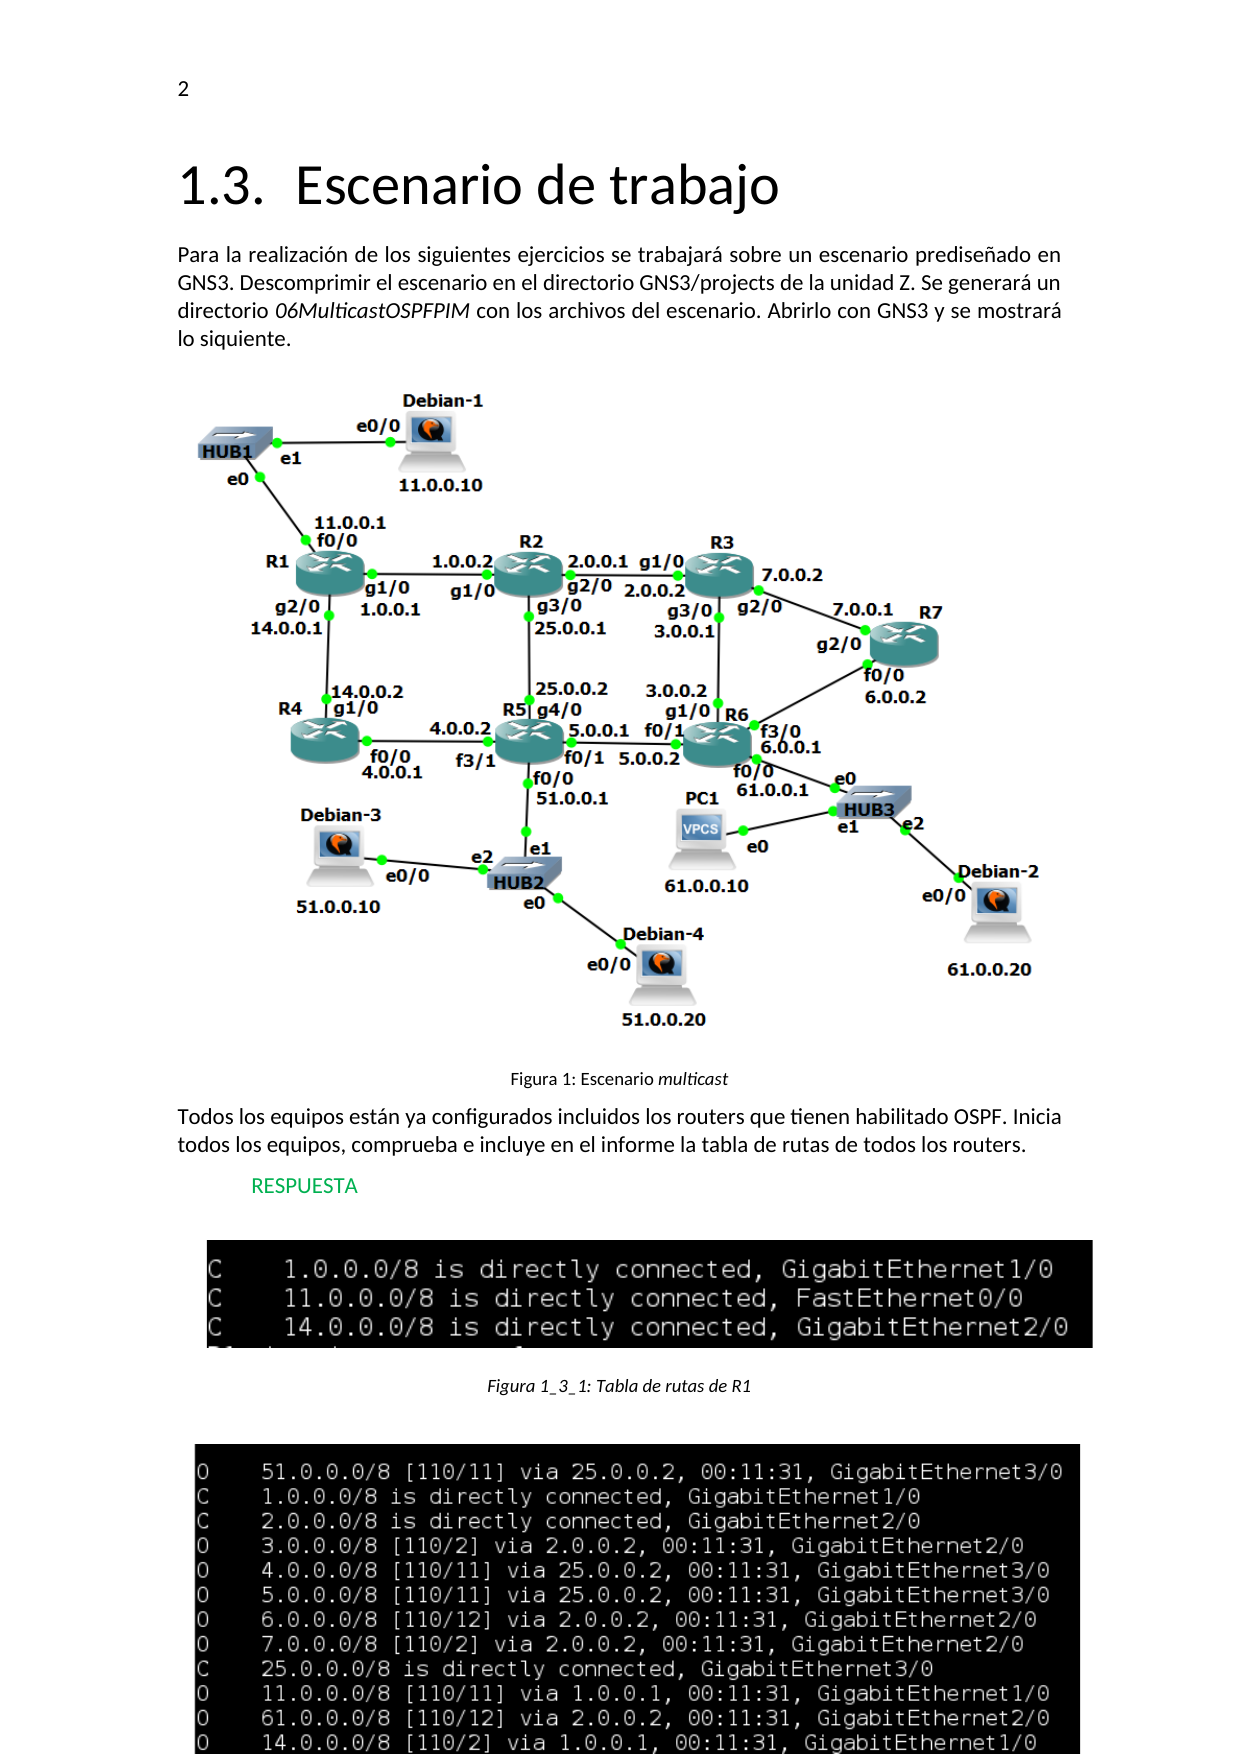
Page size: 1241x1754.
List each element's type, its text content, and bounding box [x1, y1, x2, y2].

text Figura 1_3_1: Tabla de rutas de R1 [177, 1375, 1063, 1398]
picture [194, 1444, 1081, 1754]
text RESPUESTA [251, 1171, 1063, 1199]
text Figura 1: Escenario multicast [177, 1067, 1063, 1090]
text Para la realización de los siguientes ejercicios se trabajará sobre un escenario prediseñado en GNS3. Descomprimir el escenario en el directorio GNS3/projects de la unidad Z. Se generará un directorio 06MulticastOSPFPIM con los archivos del escenario. Abrirlo con GNS3 y se mostrará lo siquiente. [177, 240, 1063, 352]
subtitle Escenario de trabajo [177, 148, 1063, 219]
text Todos los equipos están ya configurados incluidos los routers que tienen habilitado OSPF. Inicia todos los equipos, comprueba e incluye en el informe la tabla de rutas de todos los routers. [177, 1102, 1063, 1158]
picture [177, 364, 1063, 1055]
picture [206, 1240, 1093, 1348]
